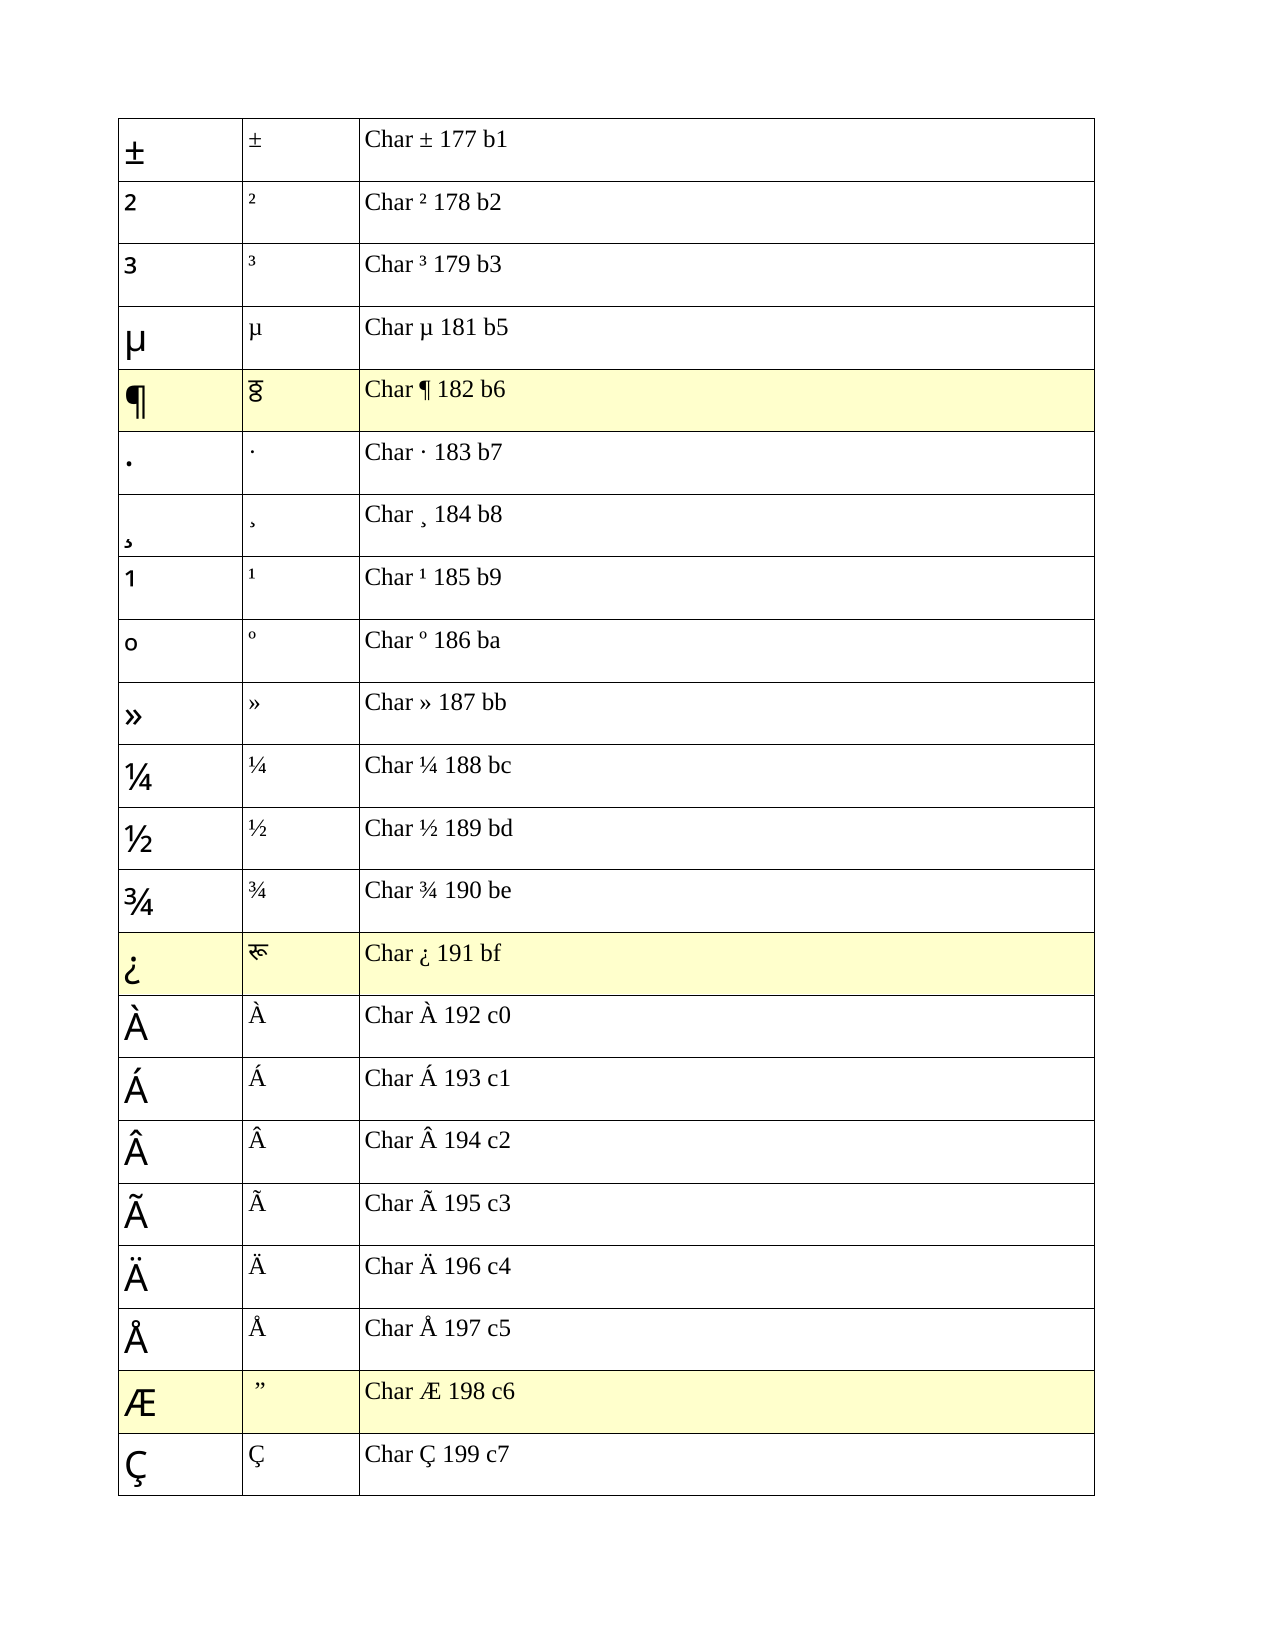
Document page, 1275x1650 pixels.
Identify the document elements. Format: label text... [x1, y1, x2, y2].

table_cell ³ [243, 244, 359, 306]
table_cell µ [243, 307, 359, 368]
table_cell º [243, 620, 359, 682]
table_cell ± [119, 119, 242, 181]
table_cell Char » 187 bb [360, 683, 1094, 744]
table_cell Char º 186 ba [360, 620, 1094, 682]
table_cell Char µ 181 b5 [360, 307, 1094, 368]
table_cell · [243, 432, 359, 494]
table_cell ” [243, 1371, 359, 1433]
table_cell µ [119, 307, 242, 368]
table_cell ¸ [243, 495, 359, 556]
table_cell ± [243, 119, 359, 181]
table_cell Char ¸ 184 b8 [360, 495, 1094, 556]
table_cell ³ [119, 244, 242, 306]
table_cell Char Á 193 c1 [360, 1058, 1094, 1120]
table_cell ¾ [243, 870, 359, 932]
table_cell Ä [243, 1246, 359, 1308]
table_cell Å [119, 1309, 242, 1370]
table_cell Char ³ 179 b3 [360, 244, 1094, 306]
table_cell Char Ç 199 c7 [360, 1434, 1094, 1495]
table_cell Char Ä 196 c4 [360, 1246, 1094, 1308]
table_cell » [119, 683, 242, 744]
table_cell Æ [119, 1371, 242, 1433]
table_cell » [243, 683, 359, 744]
table_cell Á [243, 1058, 359, 1120]
table_cell Ç [243, 1434, 359, 1495]
table_cell À [119, 996, 242, 1057]
table_cell ½ [243, 808, 359, 869]
table_cell Char Æ 198 c6 [360, 1371, 1094, 1433]
table_cell ¼ [243, 745, 359, 807]
table_cell Char · 183 b7 [360, 432, 1094, 494]
table_cell ¿ [119, 933, 242, 994]
table_cell ² [119, 182, 242, 243]
table_cell Ã [243, 1184, 359, 1245]
table_cell Char Â 194 c2 [360, 1121, 1094, 1182]
table_cell Char ± 177 b1 [360, 119, 1094, 181]
table_cell Char ¾ 190 be [360, 870, 1094, 932]
table_cell À [243, 996, 359, 1057]
table_cell Char ¿ 191 bf [360, 933, 1094, 994]
table_cell Ä [119, 1246, 242, 1308]
table_cell Char Å 197 c5 [360, 1309, 1094, 1370]
table_cell रू [243, 933, 359, 994]
table_cell Ã [119, 1184, 242, 1245]
table_cell ¶ [119, 370, 242, 431]
table_cell Char ¶ 182 b6 [360, 370, 1094, 431]
table_cell Ç [119, 1434, 242, 1495]
table_cell ¹ [243, 557, 359, 619]
table_cell ² [243, 182, 359, 243]
table_cell ¾ [119, 870, 242, 932]
table_cell Char À 192 c0 [360, 996, 1094, 1057]
table_cell Char Ã 195 c3 [360, 1184, 1094, 1245]
table_cell ½ [119, 808, 242, 869]
table_cell ¸ [119, 495, 242, 556]
table_cell º [119, 620, 242, 682]
table_cell · [119, 432, 242, 494]
table_cell Char ² 178 b2 [360, 182, 1094, 243]
table_cell ¼ [119, 745, 242, 807]
table_cell ठ्ठ [243, 370, 359, 431]
table_cell ¹ [119, 557, 242, 619]
table_cell Á [119, 1058, 242, 1120]
table_cell Â [119, 1121, 242, 1182]
table_cell Char ½ 189 bd [360, 808, 1094, 869]
table_cell Å [243, 1309, 359, 1370]
table_cell Char ¼ 188 bc [360, 745, 1094, 807]
table_cell Char ¹ 185 b9 [360, 557, 1094, 619]
table_cell Â [243, 1121, 359, 1182]
